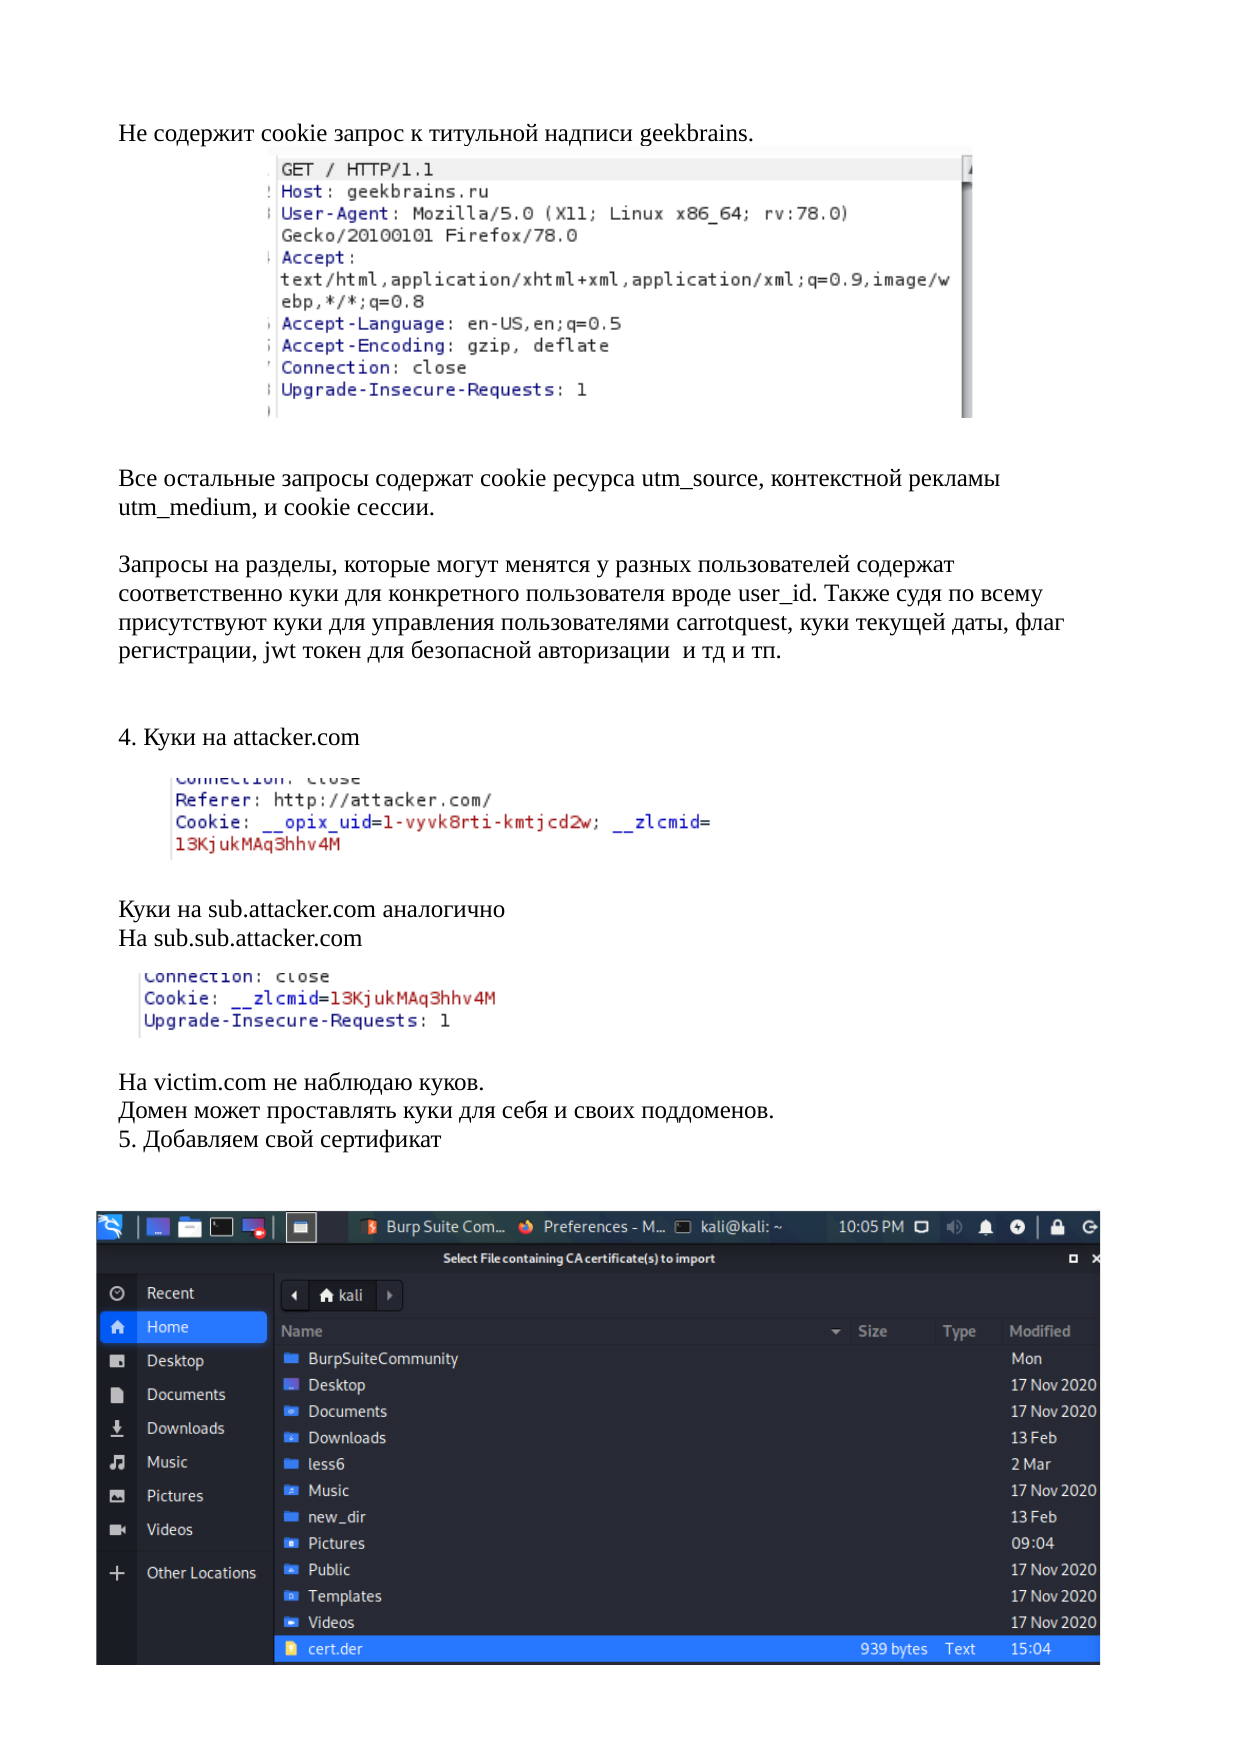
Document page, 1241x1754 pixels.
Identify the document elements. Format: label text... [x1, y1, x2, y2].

text Не содержит cookie запрос к титульной надписи geekbrains. [118, 118, 1122, 147]
picture [96, 1209, 1101, 1665]
text Все остальные запросы содержат cookie ресурса utm_source, контекстной рекламы utm_medium, и cookie сессии. [118, 463, 1122, 521]
picture [267, 146, 973, 418]
text 5. Добавляем свой сертификат [118, 1124, 1122, 1153]
picture [166, 778, 846, 860]
text Куки на sub.attacker.com аналогично [118, 894, 1122, 923]
text На sub.sub.attacker.com [118, 923, 1122, 952]
text Запросы на разделы, которые могут менятся у разных пользователей содержат соответственно куки для конкретного пользователя вроде user_id. Также судя по всему присутствуют куки для управления пользователями carrotquest, куки текущей даты, флаг регистрации, jwt токен для безопасной авторизации и тд и тп. [118, 549, 1122, 664]
text Домен может проставлять куки для себя и своих поддоменов. [118, 1096, 1122, 1124]
text На victim.com не наблюдаю куков. [118, 1067, 1122, 1096]
text 4. Куки на attacker.com [118, 722, 1122, 751]
picture [136, 973, 564, 1038]
